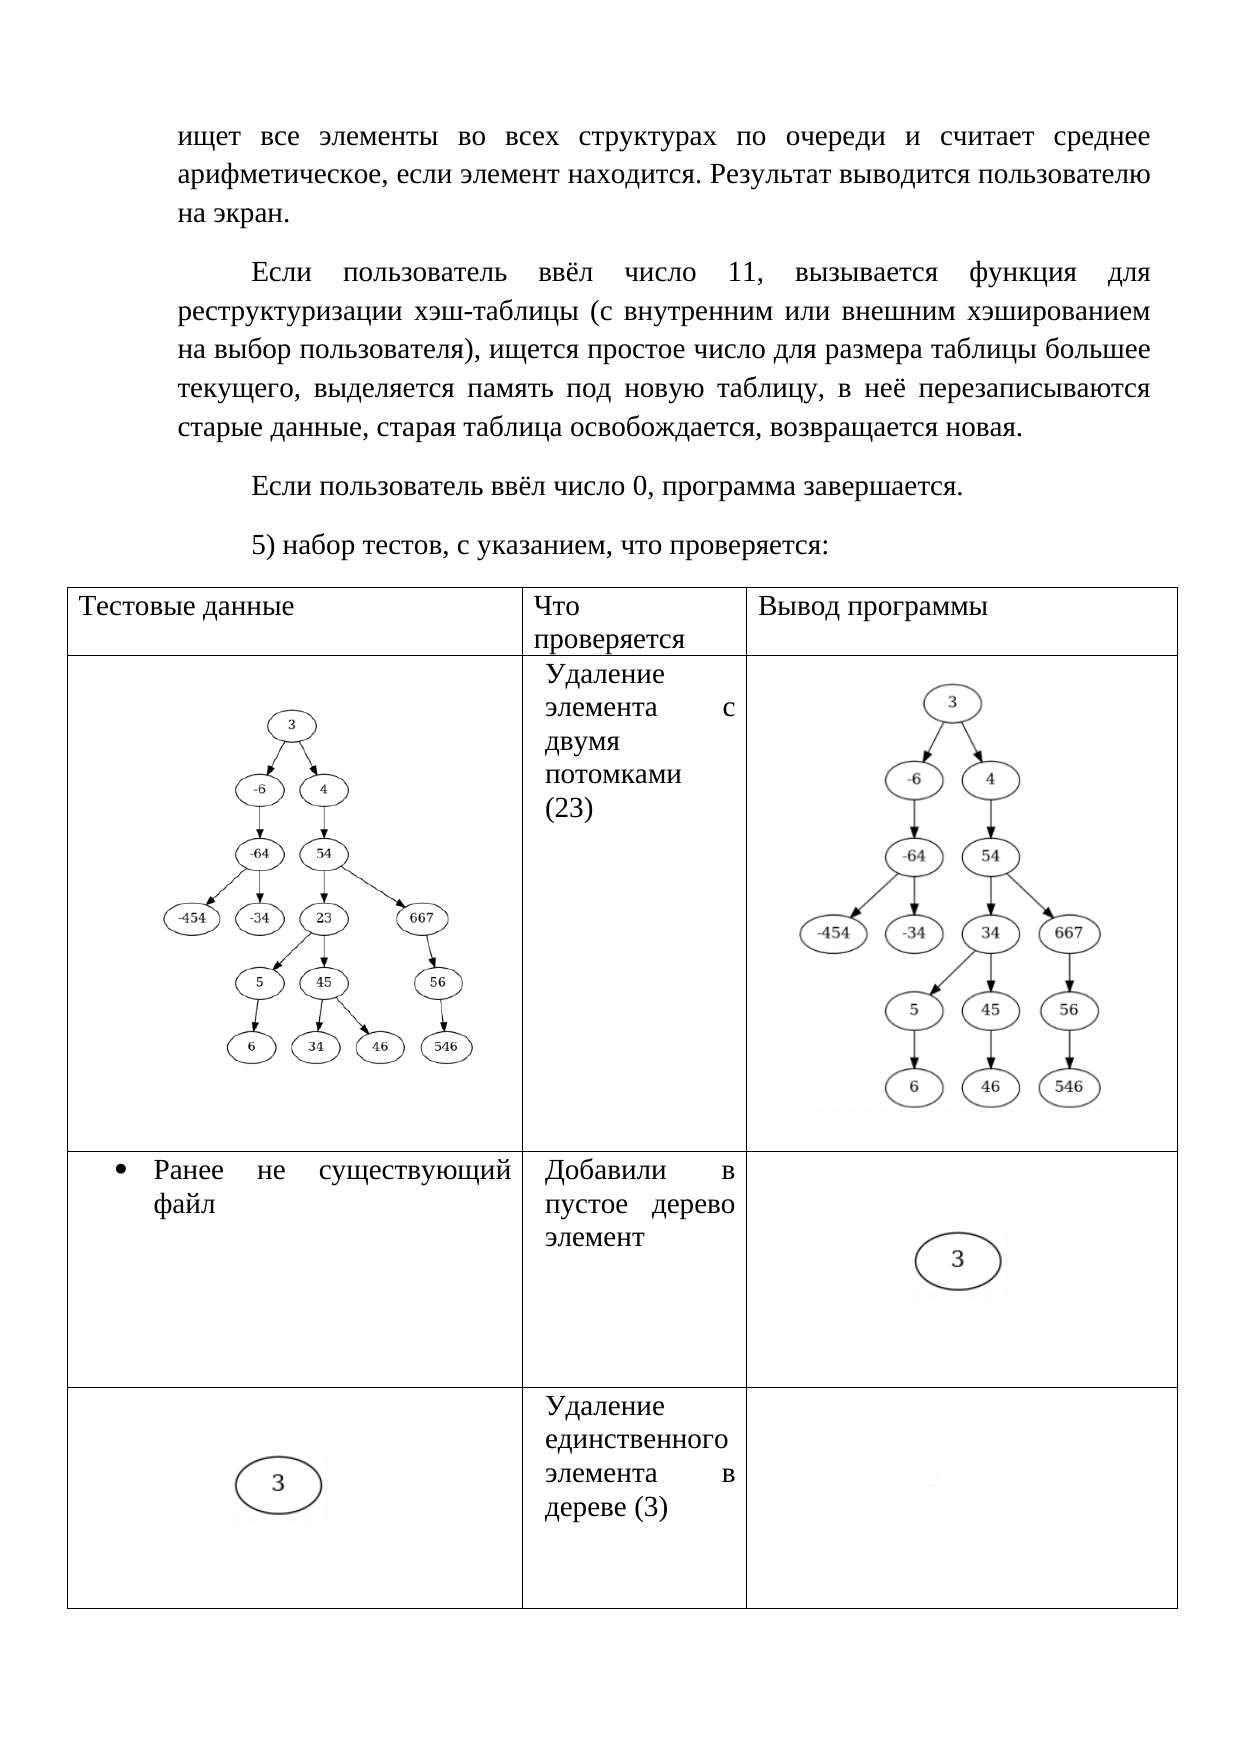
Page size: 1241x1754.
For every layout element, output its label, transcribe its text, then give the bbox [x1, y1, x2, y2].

picture [763, 677, 1161, 1118]
table_cell [747, 1388, 1177, 1607]
text Если пользователь ввёл число 0, программа завершается. [177, 468, 1152, 502]
table_cell [747, 656, 1177, 1151]
table_header Что проверяется [523, 588, 746, 655]
table_cell [747, 1152, 1177, 1387]
table_cell Ранее не существующий файл [68, 1152, 522, 1387]
picture [836, 1172, 1088, 1381]
table_cell Добавили в пустое дерево элемент [523, 1152, 746, 1387]
table_cell [68, 1388, 522, 1607]
table_cell Удаление элемента с двумя потомками (23) [523, 656, 746, 1151]
text ищет все элементы во всех структурах по очереди и считает среднее арифметическое, если элемент находится. Результат выводится пользователю на экран. [177, 118, 1152, 229]
text 5) набор тестов, с указанием, что проверяется: [177, 527, 1152, 561]
table_cell Удаление единственного элемента в дереве (3) [523, 1388, 746, 1607]
table_header Тестовые данные [68, 588, 522, 655]
table_cell [68, 656, 522, 1151]
picture [789, 1439, 959, 1592]
text Если пользователь ввёл число 11, вызывается функция для реструктуризации хэш-таблицы (с внутренним или внешним хэшированием на выбор пользователя), ищется простое число для размера таблицы большее текущего, выделяется память под новую таблицу, в неё перезаписываются старые данные, старая таблица освобождается, возвращается новая. [177, 254, 1152, 442]
picture [83, 681, 507, 1075]
table_header Вывод программы [747, 588, 1177, 655]
picture [156, 1396, 409, 1605]
